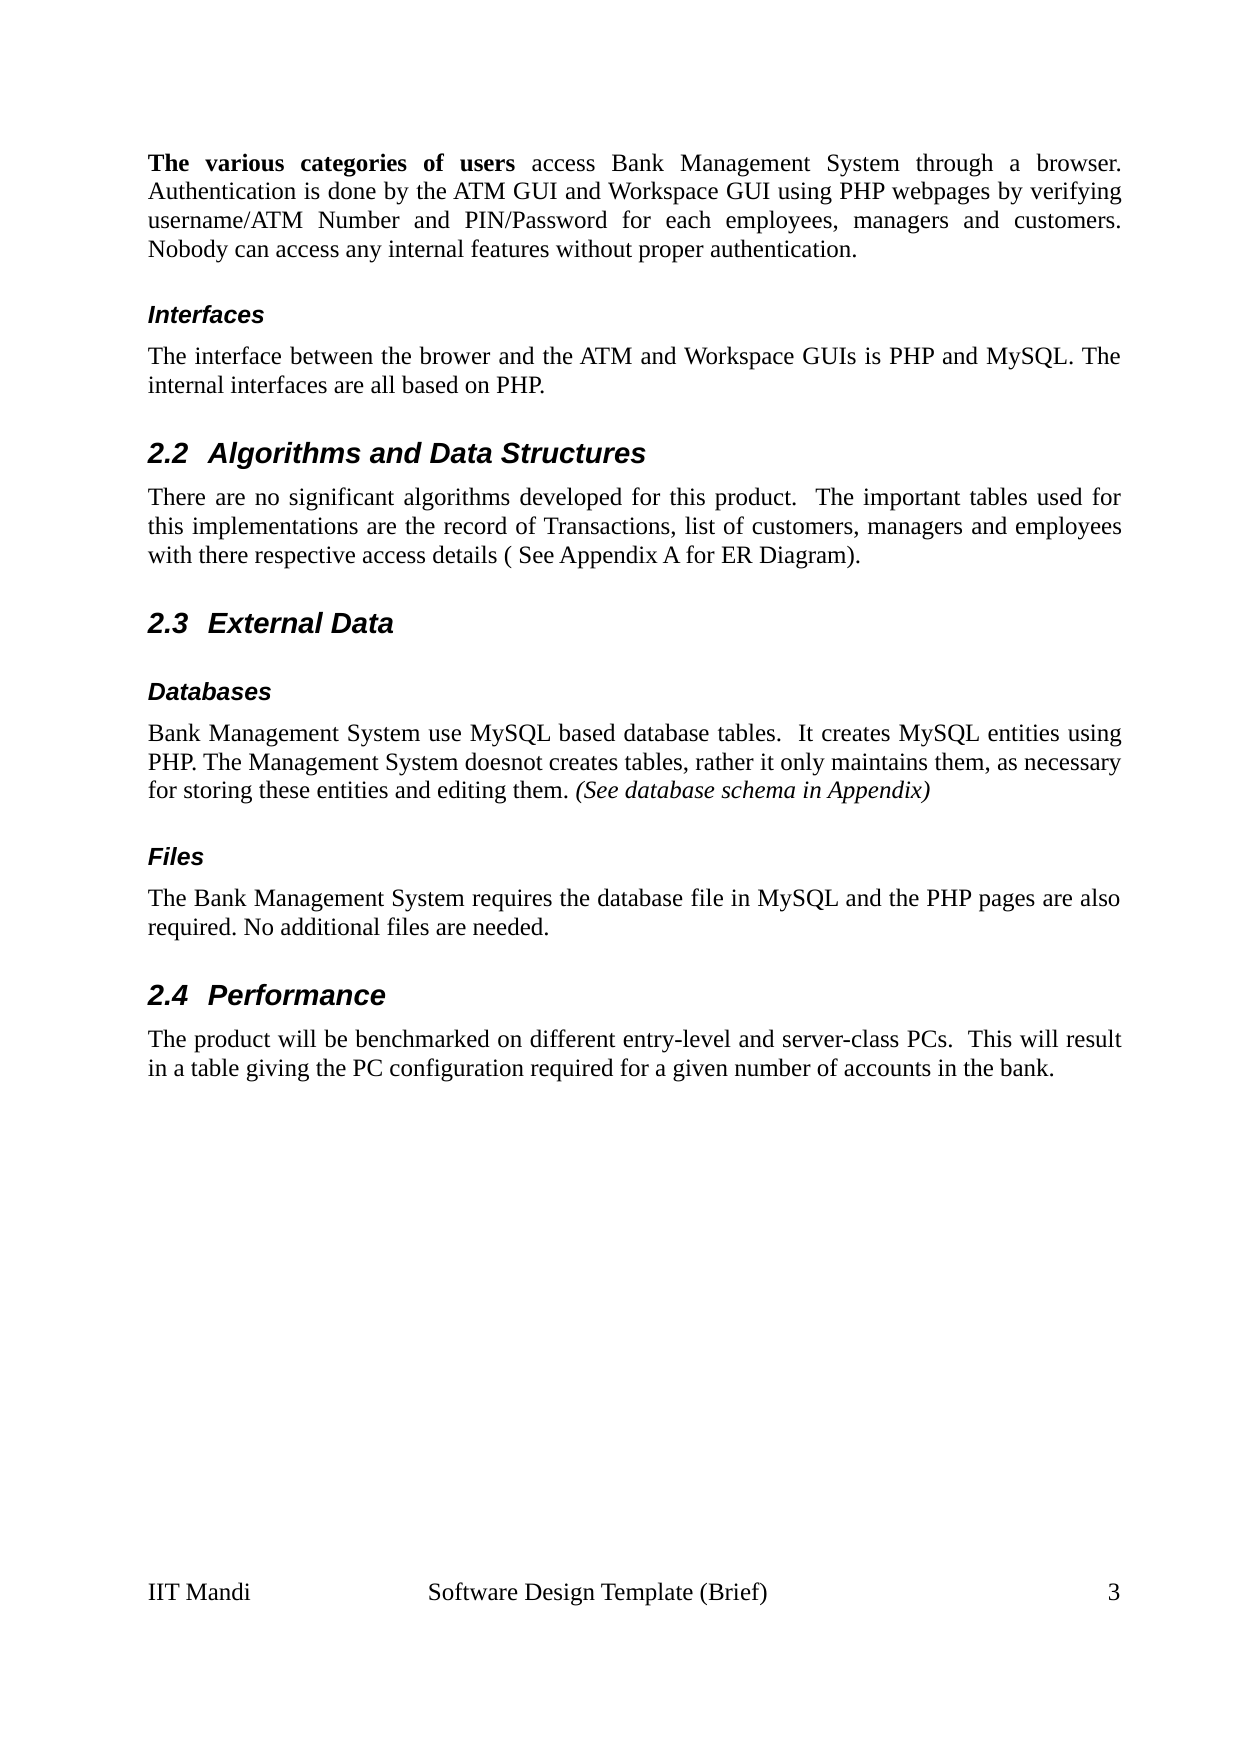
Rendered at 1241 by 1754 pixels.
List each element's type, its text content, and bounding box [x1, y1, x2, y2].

subtitle Performance [148, 978, 1123, 1011]
subtitle Databases [148, 677, 1123, 706]
text The Bank Management System requires the database file in MySQL and the PHP pages are also required. No additional files are needed. [148, 883, 1123, 940]
text The interface between the brower and the ATM and Workspace GUIs is PHP and MySQL. The internal interfaces are all based on PHP. [148, 341, 1123, 399]
subtitle External Data [148, 606, 1123, 639]
text There are no significant algorithms developed for this product. The important tables used for this implementations are the record of Transactions, list of customers, managers and employees with there respective access details ( See Appendix A for ER Diagram). [148, 482, 1123, 568]
text Bank Management System use MySQL based database tables. It creates MySQL entities using PHP. The Management System doesnot creates tables, rather it only maintains them, as necessary for storing these entities and editing them. (See database schema in Appendix) [148, 718, 1123, 804]
text The product will be benchmarked on different entry-level and server-class PCs. This will result in a table giving the PC configuration required for a given number of accounts in the bank. [148, 1024, 1123, 1081]
subtitle Interfaces [148, 300, 1123, 329]
subtitle Algorithms and Data Structures [148, 436, 1123, 470]
text The various categories of users access Bank Management System through a browser. Authentication is done by the ATM GUI and Workspace GUI using PHP webpages by verifying username/ATM Number and PIN/Password for each employees, managers and customers. Nobody can access any internal features without proper authentication. [148, 148, 1123, 263]
subtitle Files [148, 842, 1123, 870]
